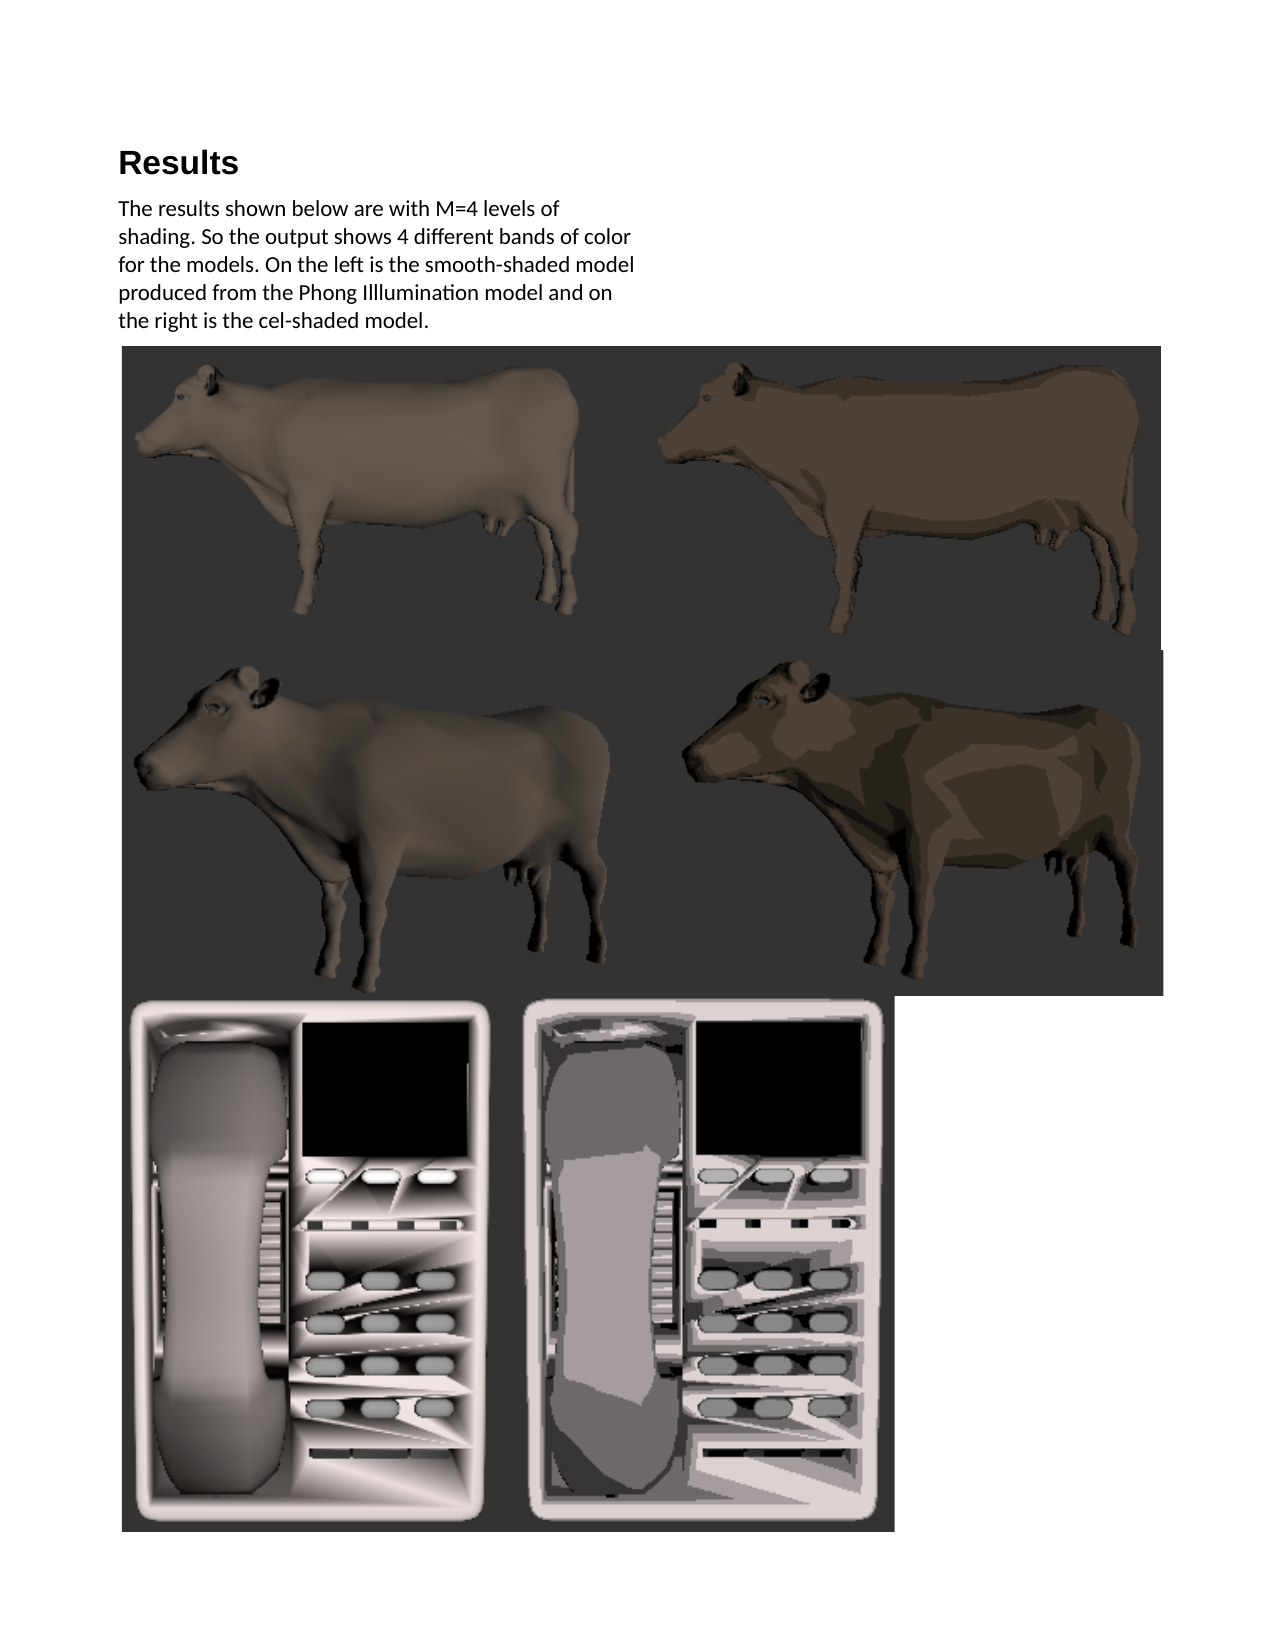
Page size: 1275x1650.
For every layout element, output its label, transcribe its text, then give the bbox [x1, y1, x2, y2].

picture [121, 346, 1164, 1532]
text The results shown below are with M=4 levels of shading. So the output shows 4 different bands of color for the models. On the left is the smooth-shaded model produced from the Phong Illlumination model and on the right is the cel-shaded model. [118, 194, 637, 334]
subtitle Results [118, 143, 637, 182]
